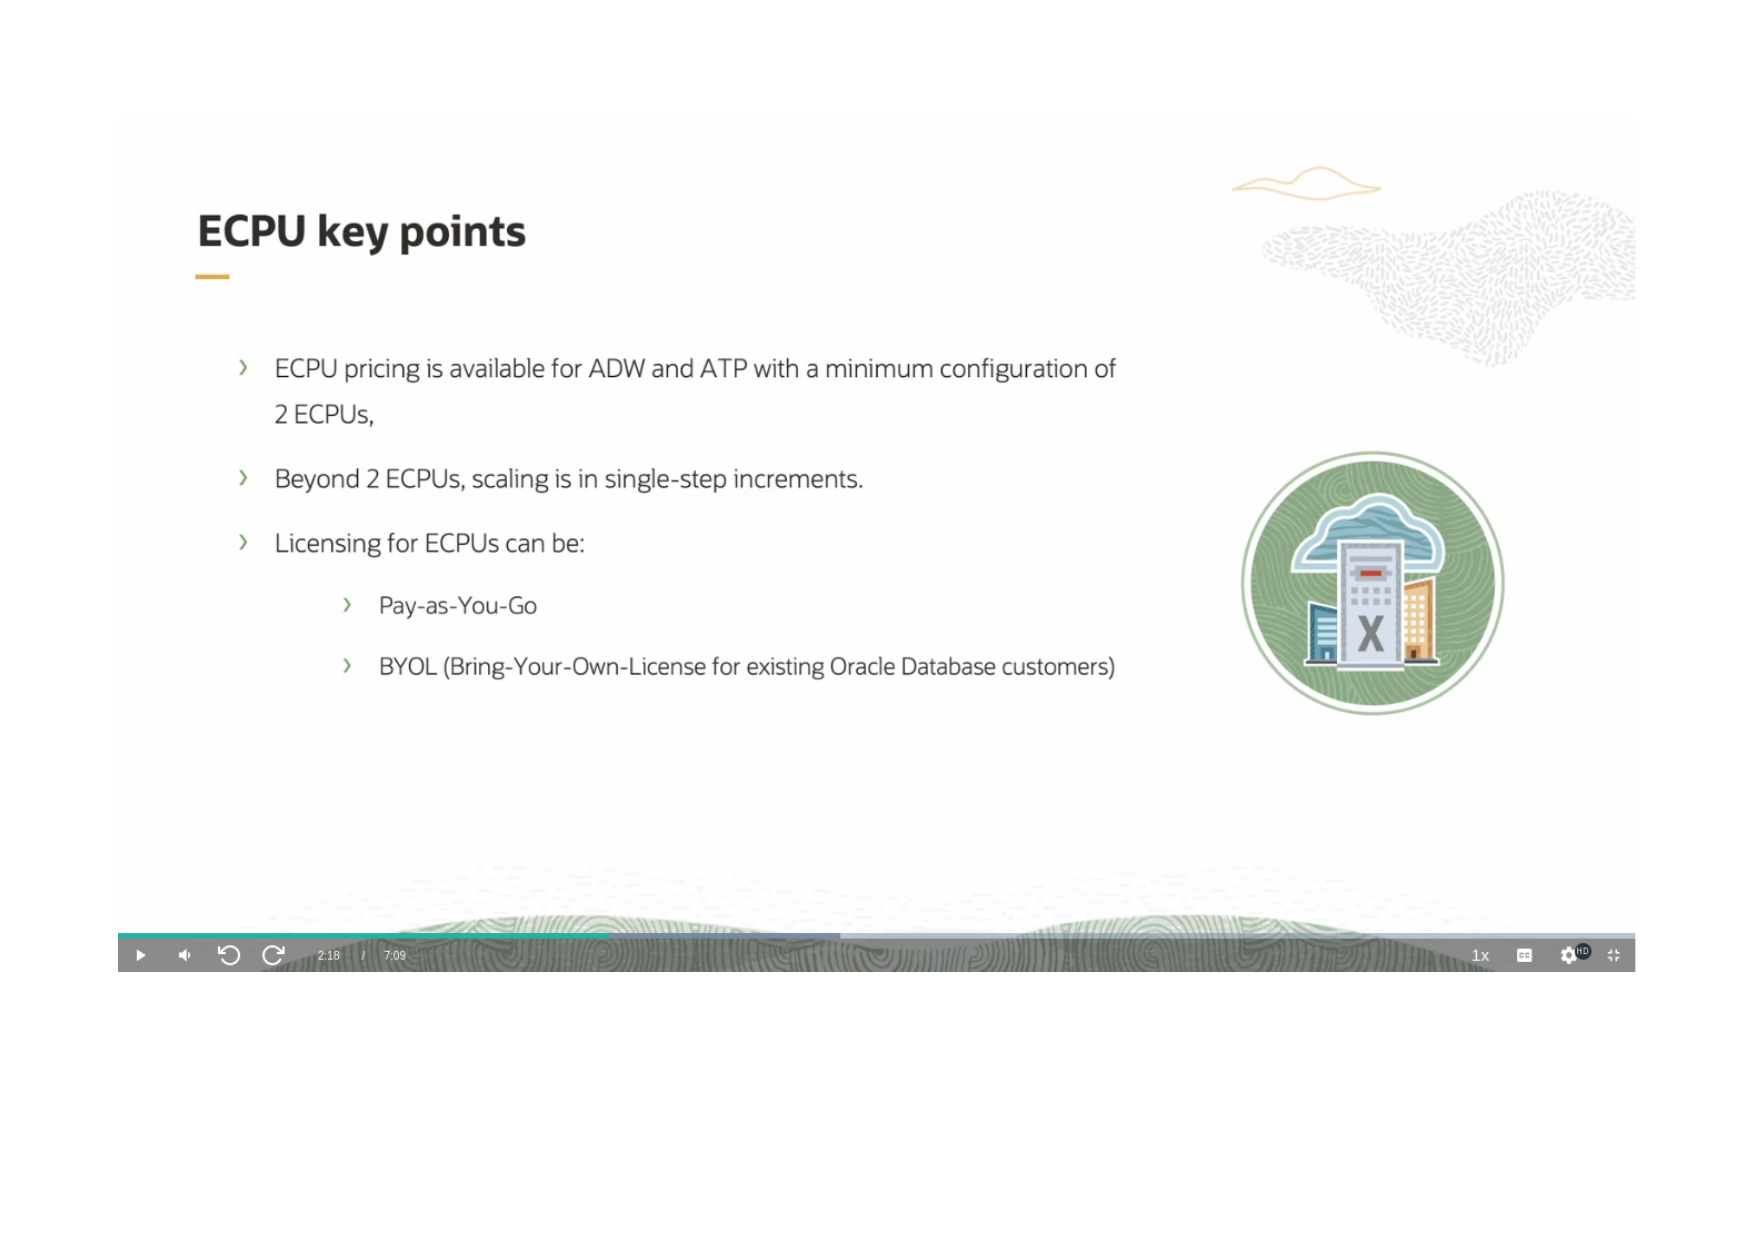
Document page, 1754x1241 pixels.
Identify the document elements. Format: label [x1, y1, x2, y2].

picture [118, 118, 1636, 972]
